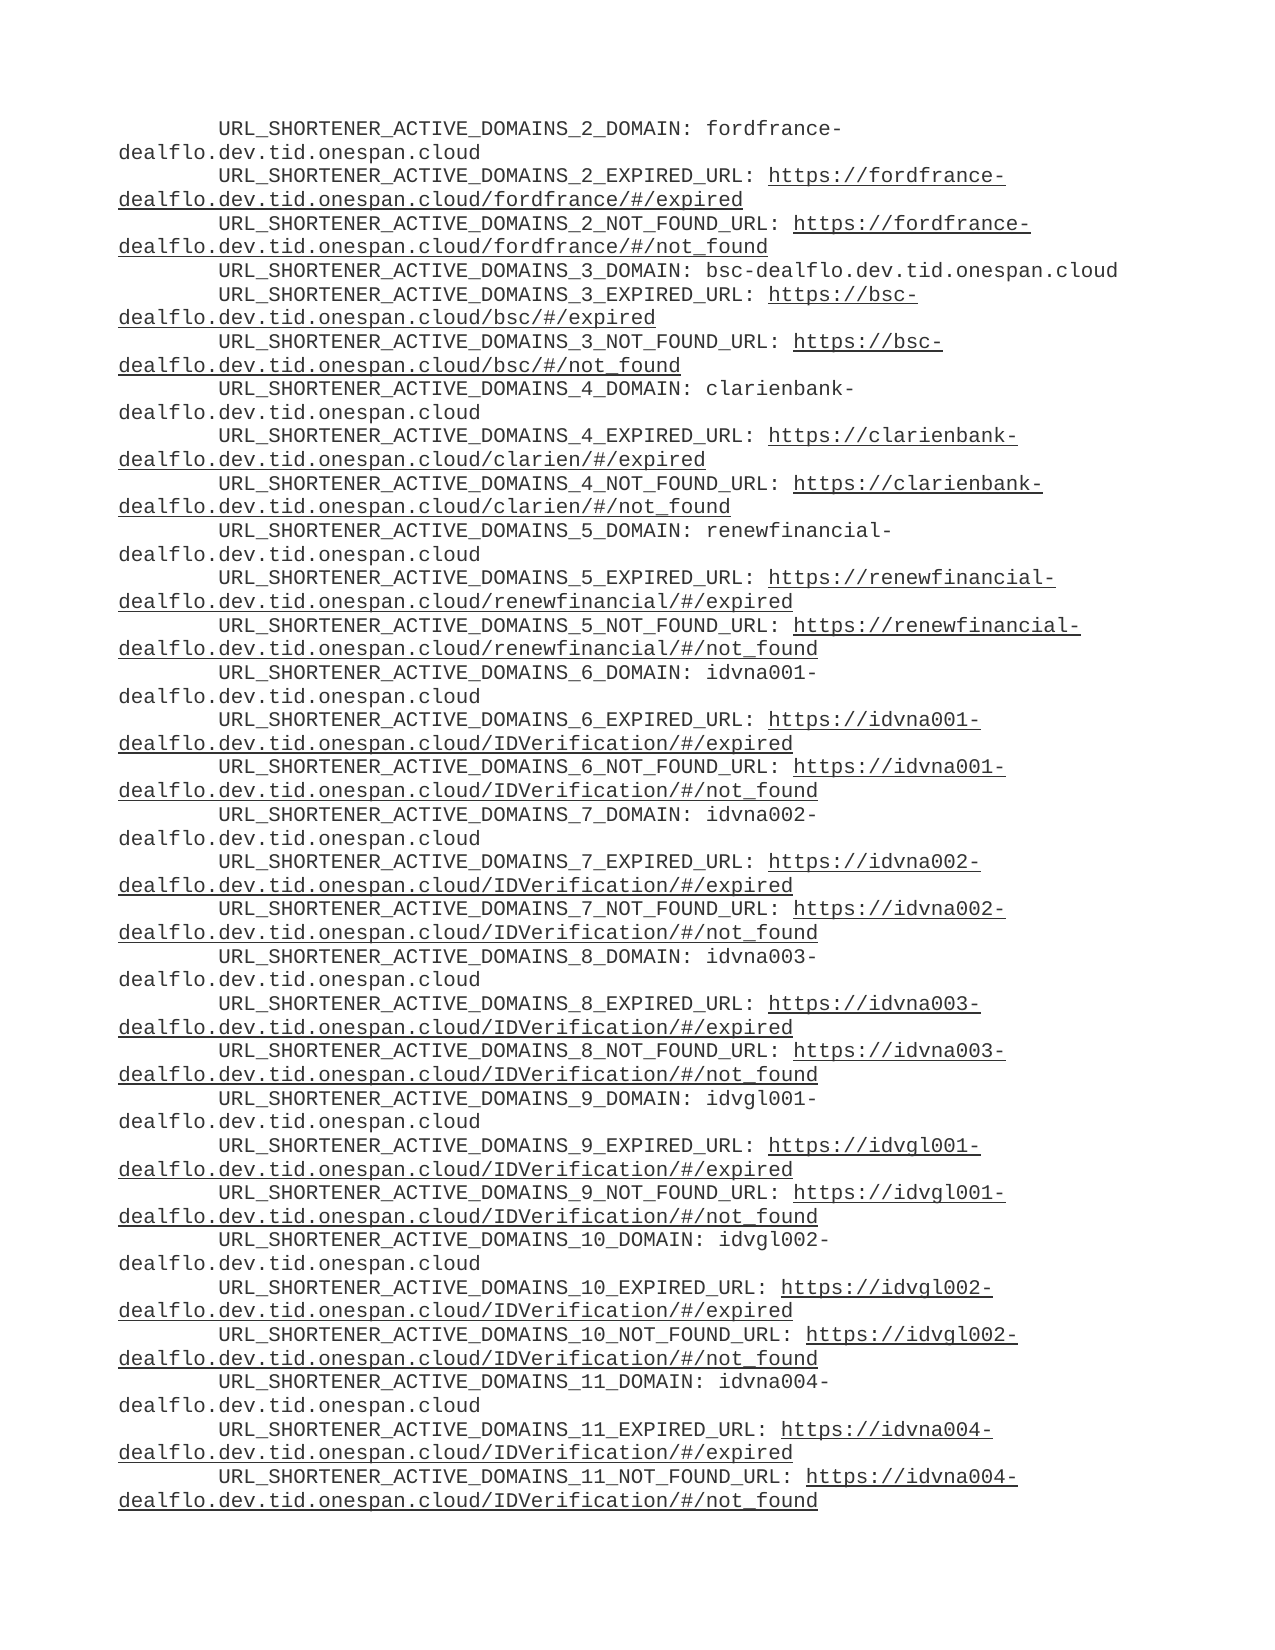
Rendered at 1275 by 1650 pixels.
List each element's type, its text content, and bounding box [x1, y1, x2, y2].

text URL_SHORTENER_ACTIVE_DOMAINS_7_NOT_FOUND_URL: https://idvna002-dealflo.dev.tid.onespan.cloud/IDVerification/#/not_found [118, 898, 1157, 946]
text URL_SHORTENER_ACTIVE_DOMAINS_3_NOT_FOUND_URL: https://bsc-dealflo.dev.tid.onespan.cloud/bsc/#/not_found [118, 331, 1157, 378]
text URL_SHORTENER_ACTIVE_DOMAINS_10_EXPIRED_URL: https://idvgl002-dealflo.dev.tid.onespan.cloud/IDVerification/#/expired [118, 1277, 1157, 1324]
text URL_SHORTENER_ACTIVE_DOMAINS_8_NOT_FOUND_URL: https://idvna003-dealflo.dev.tid.onespan.cloud/IDVerification/#/not_found [118, 1040, 1157, 1088]
text URL_SHORTENER_ACTIVE_DOMAINS_11_EXPIRED_URL: https://idvna004-dealflo.dev.tid.onespan.cloud/IDVerification/#/expired [118, 1419, 1157, 1466]
text URL_SHORTENER_ACTIVE_DOMAINS_10_NOT_FOUND_URL: https://idvgl002-dealflo.dev.tid.onespan.cloud/IDVerification/#/not_found [118, 1324, 1157, 1371]
text URL_SHORTENER_ACTIVE_DOMAINS_10_DOMAIN: idvgl002-dealflo.dev.tid.onespan.cloud [118, 1229, 1157, 1277]
text URL_SHORTENER_ACTIVE_DOMAINS_4_NOT_FOUND_URL: https://clarienbank-dealflo.dev.tid.onespan.cloud/clarien/#/not_found [118, 473, 1157, 520]
text URL_SHORTENER_ACTIVE_DOMAINS_11_NOT_FOUND_URL: https://idvna004-dealflo.dev.tid.onespan.cloud/IDVerification/#/not_found [118, 1466, 1157, 1513]
text URL_SHORTENER_ACTIVE_DOMAINS_9_DOMAIN: idvgl001-dealflo.dev.tid.onespan.cloud [118, 1088, 1157, 1135]
text URL_SHORTENER_ACTIVE_DOMAINS_2_NOT_FOUND_URL: https://fordfrance-dealflo.dev.tid.onespan.cloud/fordfrance/#/not_found [118, 213, 1157, 260]
text URL_SHORTENER_ACTIVE_DOMAINS_4_DOMAIN: clarienbank-dealflo.dev.tid.onespan.cloud [118, 378, 1157, 426]
text URL_SHORTENER_ACTIVE_DOMAINS_9_NOT_FOUND_URL: https://idvgl001-dealflo.dev.tid.onespan.cloud/IDVerification/#/not_found [118, 1182, 1157, 1229]
text URL_SHORTENER_ACTIVE_DOMAINS_2_EXPIRED_URL: https://fordfrance-dealflo.dev.tid.onespan.cloud/fordfrance/#/expired [118, 165, 1157, 213]
text URL_SHORTENER_ACTIVE_DOMAINS_3_EXPIRED_URL: https://bsc-dealflo.dev.tid.onespan.cloud/bsc/#/expired [118, 284, 1157, 331]
text URL_SHORTENER_ACTIVE_DOMAINS_6_NOT_FOUND_URL: https://idvna001-dealflo.dev.tid.onespan.cloud/IDVerification/#/not_found [118, 757, 1157, 804]
text URL_SHORTENER_ACTIVE_DOMAINS_8_EXPIRED_URL: https://idvna003-dealflo.dev.tid.onespan.cloud/IDVerification/#/expired [118, 993, 1157, 1040]
text URL_SHORTENER_ACTIVE_DOMAINS_7_EXPIRED_URL: https://idvna002-dealflo.dev.tid.onespan.cloud/IDVerification/#/expired [118, 851, 1157, 898]
text URL_SHORTENER_ACTIVE_DOMAINS_4_EXPIRED_URL: https://clarienbank-dealflo.dev.tid.onespan.cloud/clarien/#/expired [118, 426, 1157, 473]
text URL_SHORTENER_ACTIVE_DOMAINS_9_EXPIRED_URL: https://idvgl001-dealflo.dev.tid.onespan.cloud/IDVerification/#/expired [118, 1135, 1157, 1182]
text URL_SHORTENER_ACTIVE_DOMAINS_5_NOT_FOUND_URL: https://renewfinancial-dealflo.dev.tid.onespan.cloud/renewfinancial/#/not_found [118, 615, 1157, 662]
text URL_SHORTENER_ACTIVE_DOMAINS_5_EXPIRED_URL: https://renewfinancial-dealflo.dev.tid.onespan.cloud/renewfinancial/#/expired [118, 567, 1157, 615]
text URL_SHORTENER_ACTIVE_DOMAINS_3_DOMAIN: bsc-dealflo.dev.tid.onespan.cloud [118, 260, 1157, 284]
text URL_SHORTENER_ACTIVE_DOMAINS_2_DOMAIN: fordfrance-dealflo.dev.tid.onespan.cloud [118, 118, 1157, 165]
text URL_SHORTENER_ACTIVE_DOMAINS_5_DOMAIN: renewfinancial-dealflo.dev.tid.onespan.cloud [118, 520, 1157, 567]
text URL_SHORTENER_ACTIVE_DOMAINS_6_DOMAIN: idvna001-dealflo.dev.tid.onespan.cloud [118, 662, 1157, 709]
text URL_SHORTENER_ACTIVE_DOMAINS_11_DOMAIN: idvna004-dealflo.dev.tid.onespan.cloud [118, 1371, 1157, 1419]
text URL_SHORTENER_ACTIVE_DOMAINS_8_DOMAIN: idvna003-dealflo.dev.tid.onespan.cloud [118, 946, 1157, 993]
text URL_SHORTENER_ACTIVE_DOMAINS_6_EXPIRED_URL: https://idvna001-dealflo.dev.tid.onespan.cloud/IDVerification/#/expired [118, 709, 1157, 757]
text URL_SHORTENER_ACTIVE_DOMAINS_7_DOMAIN: idvna002-dealflo.dev.tid.onespan.cloud [118, 804, 1157, 851]
